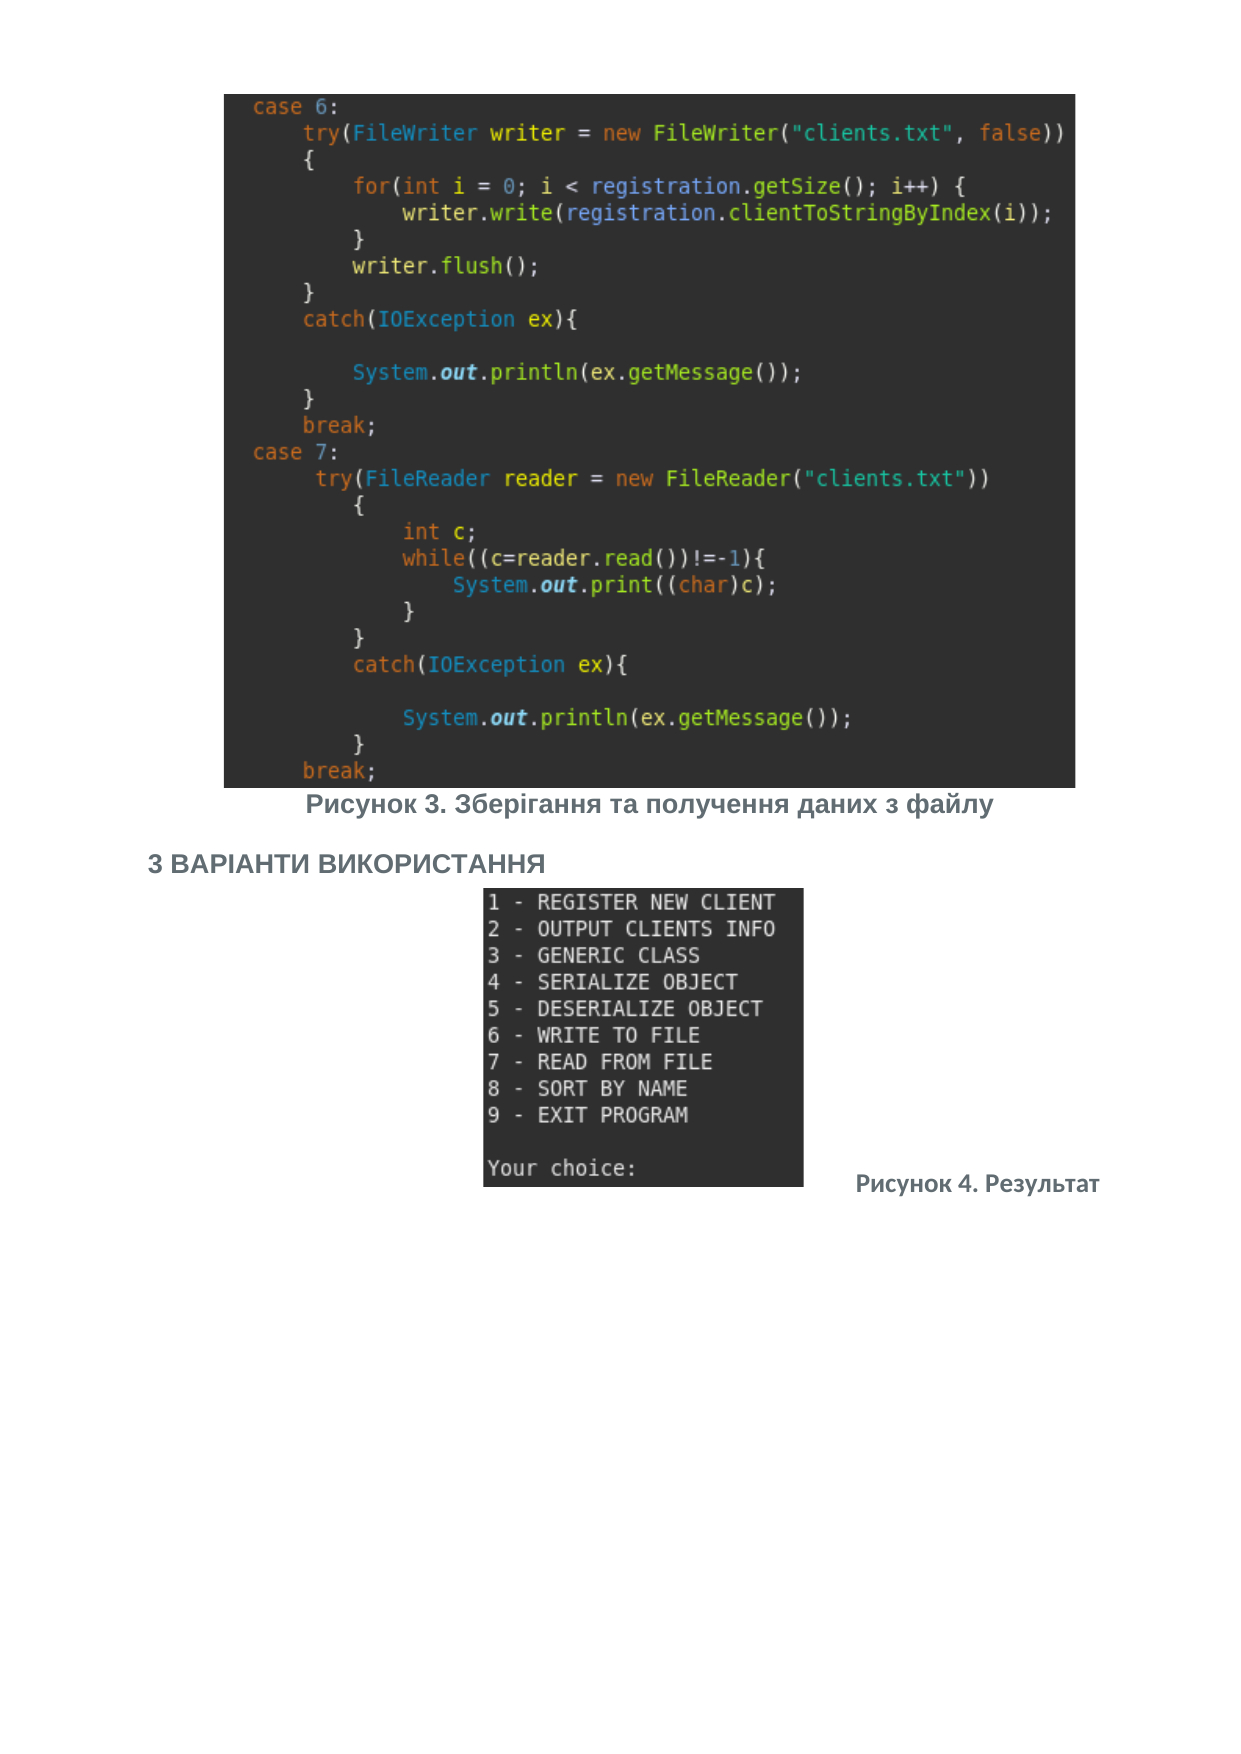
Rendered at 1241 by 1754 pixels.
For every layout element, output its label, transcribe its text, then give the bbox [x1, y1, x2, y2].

text Рисунок 4. Результат [148, 1167, 1152, 1200]
text Рисунок 3. Зберігання та получення даних з файлу [148, 88, 1152, 819]
picture [223, 94, 1076, 788]
picture [483, 888, 804, 1187]
text 3 ВАРІАНТИ ВИКОРИСТАННЯ [148, 848, 1152, 879]
